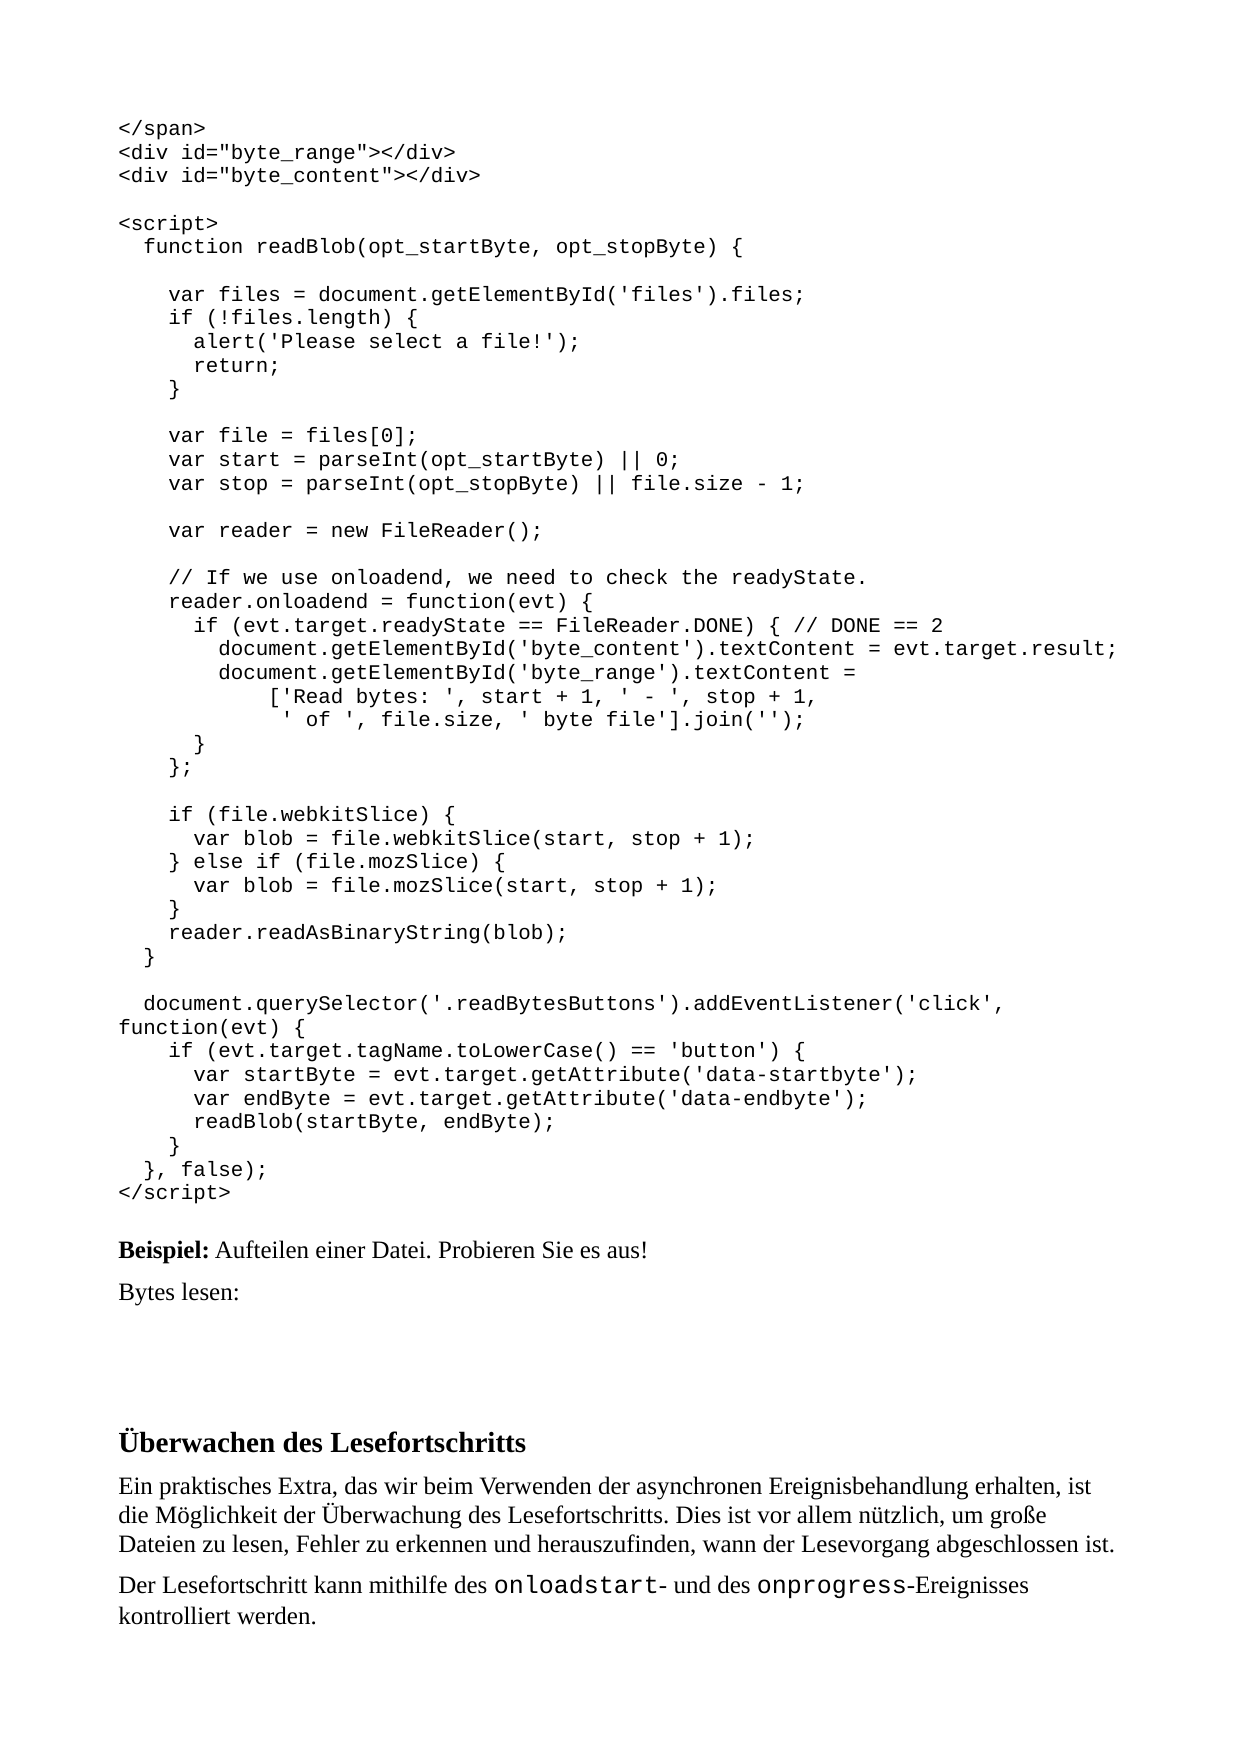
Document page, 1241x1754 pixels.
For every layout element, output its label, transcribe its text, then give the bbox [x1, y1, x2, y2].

text <div id="byte_range"></div> [118, 142, 1122, 165]
text if (evt.target.tagName.toLowerCase() == 'button') { [118, 1040, 1122, 1064]
text alert('Please select a file!'); [118, 331, 1122, 354]
text var files = document.getElementById('files').files; [118, 284, 1122, 307]
text Der Lesefortschritt kann mithilfe des onloadstart- und des onprogress-Ereignisses kontrolliert werden. [118, 1570, 1122, 1630]
text } [118, 1135, 1122, 1158]
text } [118, 378, 1122, 402]
text if (evt.target.readyState == FileReader.DONE) { // DONE == 2 [118, 615, 1122, 638]
text var blob = file.mozSlice(start, stop + 1); [118, 875, 1122, 898]
text if (file.webkitSlice) { [118, 804, 1122, 827]
text ' of ', file.size, ' byte file'].join(''); [118, 709, 1122, 733]
text } else if (file.mozSlice) { [118, 851, 1122, 875]
text var reader = new FileReader(); [118, 520, 1122, 544]
text <div id="byte_content"></div> [118, 165, 1122, 189]
subtitle Überwachen des Lesefortschritts [118, 1425, 1122, 1459]
text reader.readAsBinaryString(blob); [118, 922, 1122, 946]
text Beispiel: Aufteilen einer Datei. Probieren Sie es aus! [118, 1235, 1122, 1264]
text var startByte = evt.target.getAttribute('data-startbyte'); [118, 1064, 1122, 1088]
text if (!files.length) { [118, 307, 1122, 331]
text <script> [118, 213, 1122, 236]
text var endByte = evt.target.getAttribute('data-endbyte'); [118, 1088, 1122, 1111]
text } [118, 733, 1122, 757]
text function readBlob(opt_startByte, opt_stopByte) { [118, 236, 1122, 260]
text document.getElementById('byte_content').textContent = evt.target.result; [118, 638, 1122, 662]
text var file = files[0]; [118, 426, 1122, 449]
text document.querySelector('.readBytesButtons').addEventListener('click', function(evt) { [118, 993, 1122, 1040]
text var start = parseInt(opt_startByte) || 0; [118, 449, 1122, 473]
text </span> [118, 118, 1122, 142]
text Ein praktisches Extra, das wir beim Verwenden der asynchronen Ereignisbehandlung erhalten, ist die Möglichkeit der Überwachung des Lesefortschritts. Dies ist vor allem nützlich, um große Dateien zu lesen, Fehler zu erkennen und herauszufinden, wann der Lesevorgang abgeschlossen ist. [118, 1471, 1122, 1558]
text </script> [118, 1182, 1122, 1206]
text readBlob(startByte, endByte); [118, 1111, 1122, 1135]
text }, false); [118, 1158, 1122, 1182]
text ['Read bytes: ', start + 1, ' - ', stop + 1, [118, 686, 1122, 709]
text var blob = file.webkitSlice(start, stop + 1); [118, 827, 1122, 851]
text }; [118, 757, 1122, 780]
text var stop = parseInt(opt_stopByte) || file.size - 1; [118, 473, 1122, 496]
text document.getElementById('byte_range').textContent = [118, 662, 1122, 686]
text Bytes lesen: [118, 1277, 1122, 1305]
text } [118, 898, 1122, 922]
text return; [118, 354, 1122, 378]
text // If we use onloadend, we need to check the readyState. [118, 567, 1122, 591]
text reader.onloadend = function(evt) { [118, 591, 1122, 615]
text } [118, 946, 1122, 969]
